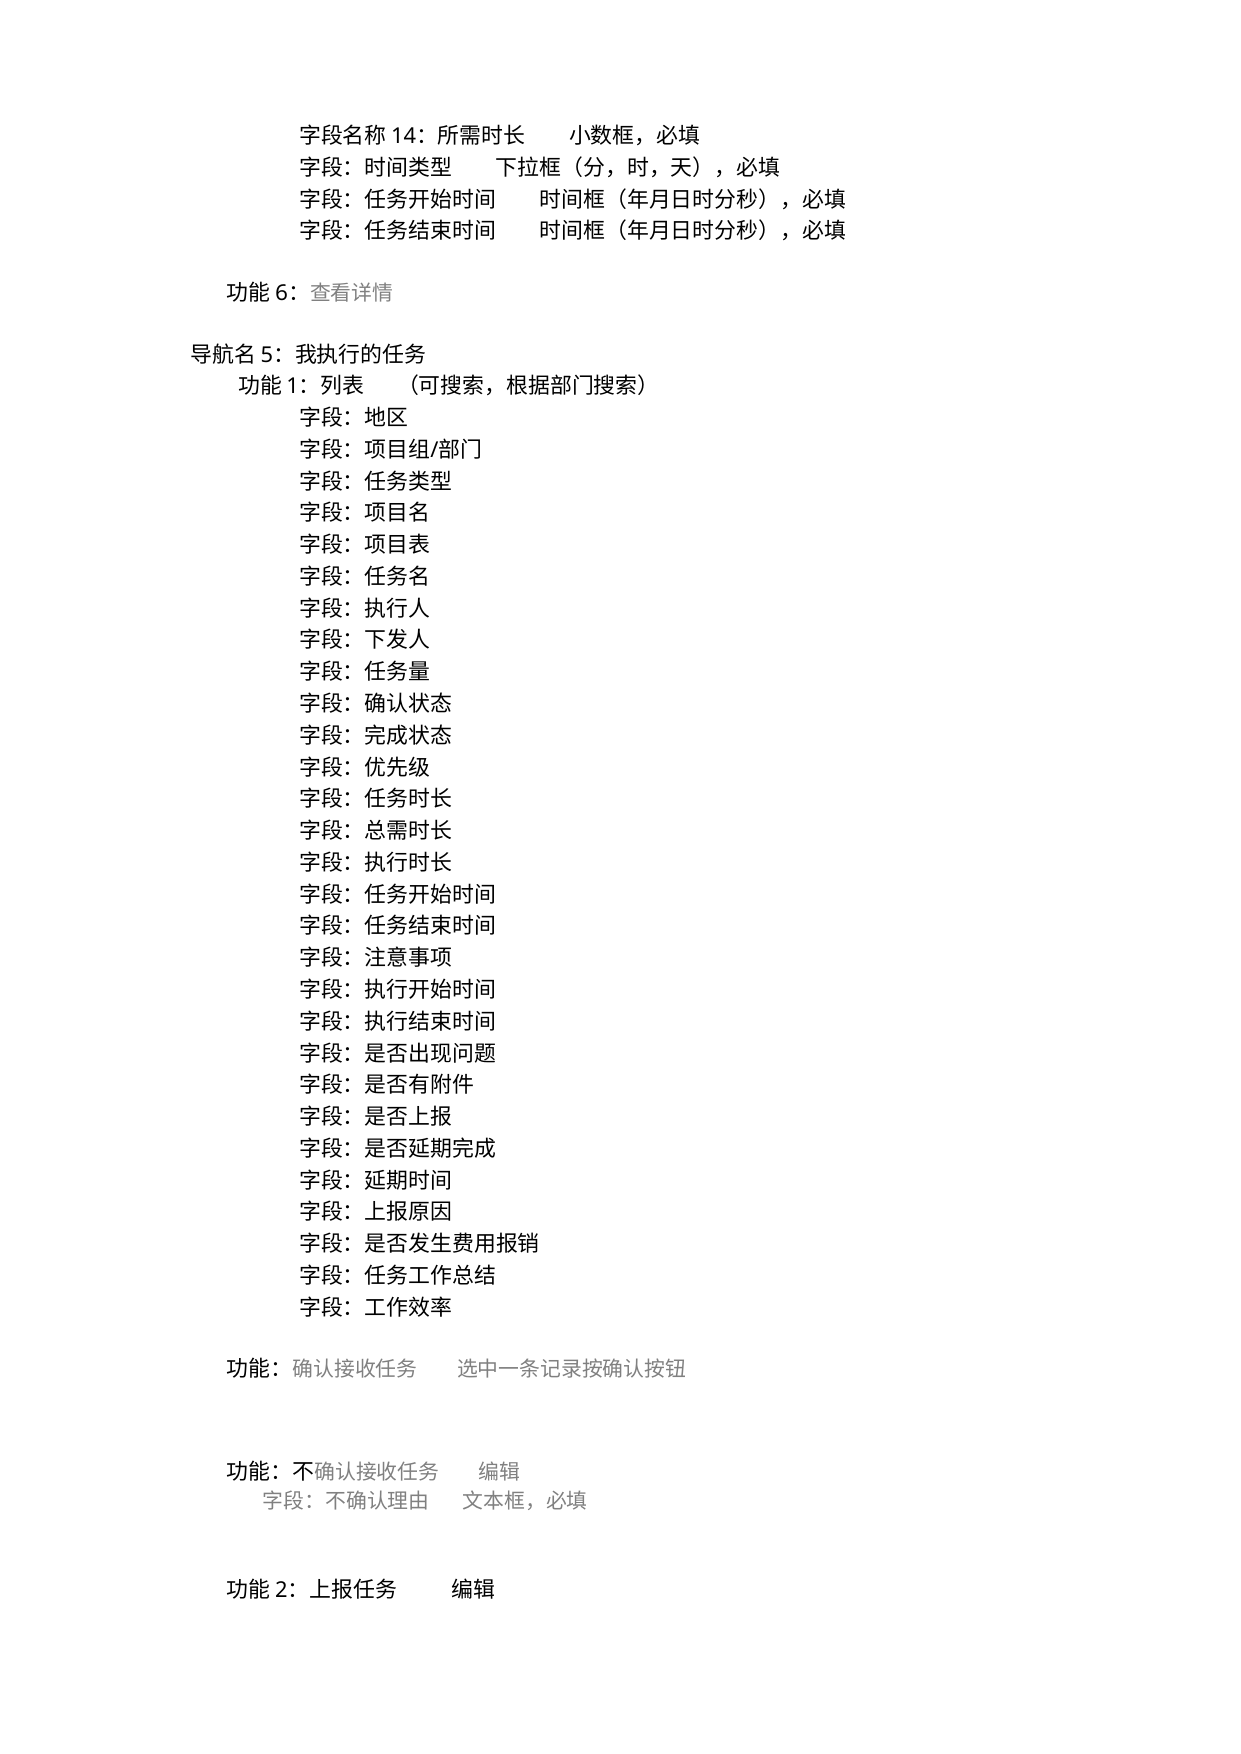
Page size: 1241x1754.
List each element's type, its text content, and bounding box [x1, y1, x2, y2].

text 字段：任务开始时间 [118, 877, 1122, 908]
text 字段：总需时长 [118, 813, 1122, 845]
text 字段：执行结束时间 [118, 1004, 1122, 1036]
text 字段：是否发生费用报销 [118, 1226, 1122, 1258]
text 字段：下发人 [118, 622, 1122, 654]
text 字段：不确认理由 文本框，必填 [118, 1486, 1122, 1514]
text 字段名称14：所需时长 小数框，必填 [118, 118, 1122, 150]
text 功能：不确认接收任务 编辑 [118, 1454, 1122, 1486]
text 字段：任务量 [118, 654, 1122, 686]
text 字段：任务时长 [118, 781, 1122, 813]
text 字段：执行人 [118, 591, 1122, 622]
text 字段：任务工作总结 [118, 1258, 1122, 1290]
text 字段：确认状态 [118, 686, 1122, 718]
text 字段：任务结束时间 时间框（年月日时分秒），必填 [118, 213, 1122, 245]
text 字段：任务类型 [118, 464, 1122, 495]
text 字段：上报原因 [118, 1194, 1122, 1226]
text 字段：优先级 [118, 749, 1122, 781]
text 字段：执行开始时间 [118, 972, 1122, 1004]
text 字段：项目组/部门 [118, 432, 1122, 464]
text 字段：是否延期完成 [118, 1131, 1122, 1163]
text 字段：是否上报 [118, 1099, 1122, 1131]
text 字段：项目名 [118, 495, 1122, 527]
text 字段：工作效率 [118, 1290, 1122, 1321]
text 字段：延期时间 [118, 1163, 1122, 1194]
text 导航名5：我执行的任务 [118, 337, 1122, 368]
text 功能6：查看详情 [118, 275, 1122, 307]
text 字段：是否有附件 [118, 1067, 1122, 1099]
text 字段：是否出现问题 [118, 1036, 1122, 1067]
text 字段：项目表 [118, 527, 1122, 559]
text 字段：执行时长 [118, 845, 1122, 877]
text 字段：任务开始时间 时间框（年月日时分秒），必填 [118, 182, 1122, 213]
text 字段：完成状态 [118, 718, 1122, 749]
text 字段：时间类型 下拉框（分，时，天），必填 [118, 150, 1122, 182]
text 字段：注意事项 [118, 940, 1122, 972]
text 字段：任务结束时间 [118, 908, 1122, 940]
text 功能：确认接收任务 选中一条记录按确认按钮 [118, 1351, 1122, 1383]
text 功能2：上报任务 编辑 [118, 1572, 1122, 1604]
text 字段：任务名 [118, 559, 1122, 591]
text 字段：地区 [118, 400, 1122, 432]
text 功能1：列表 （可搜索，根据部门搜索） [118, 368, 1122, 400]
